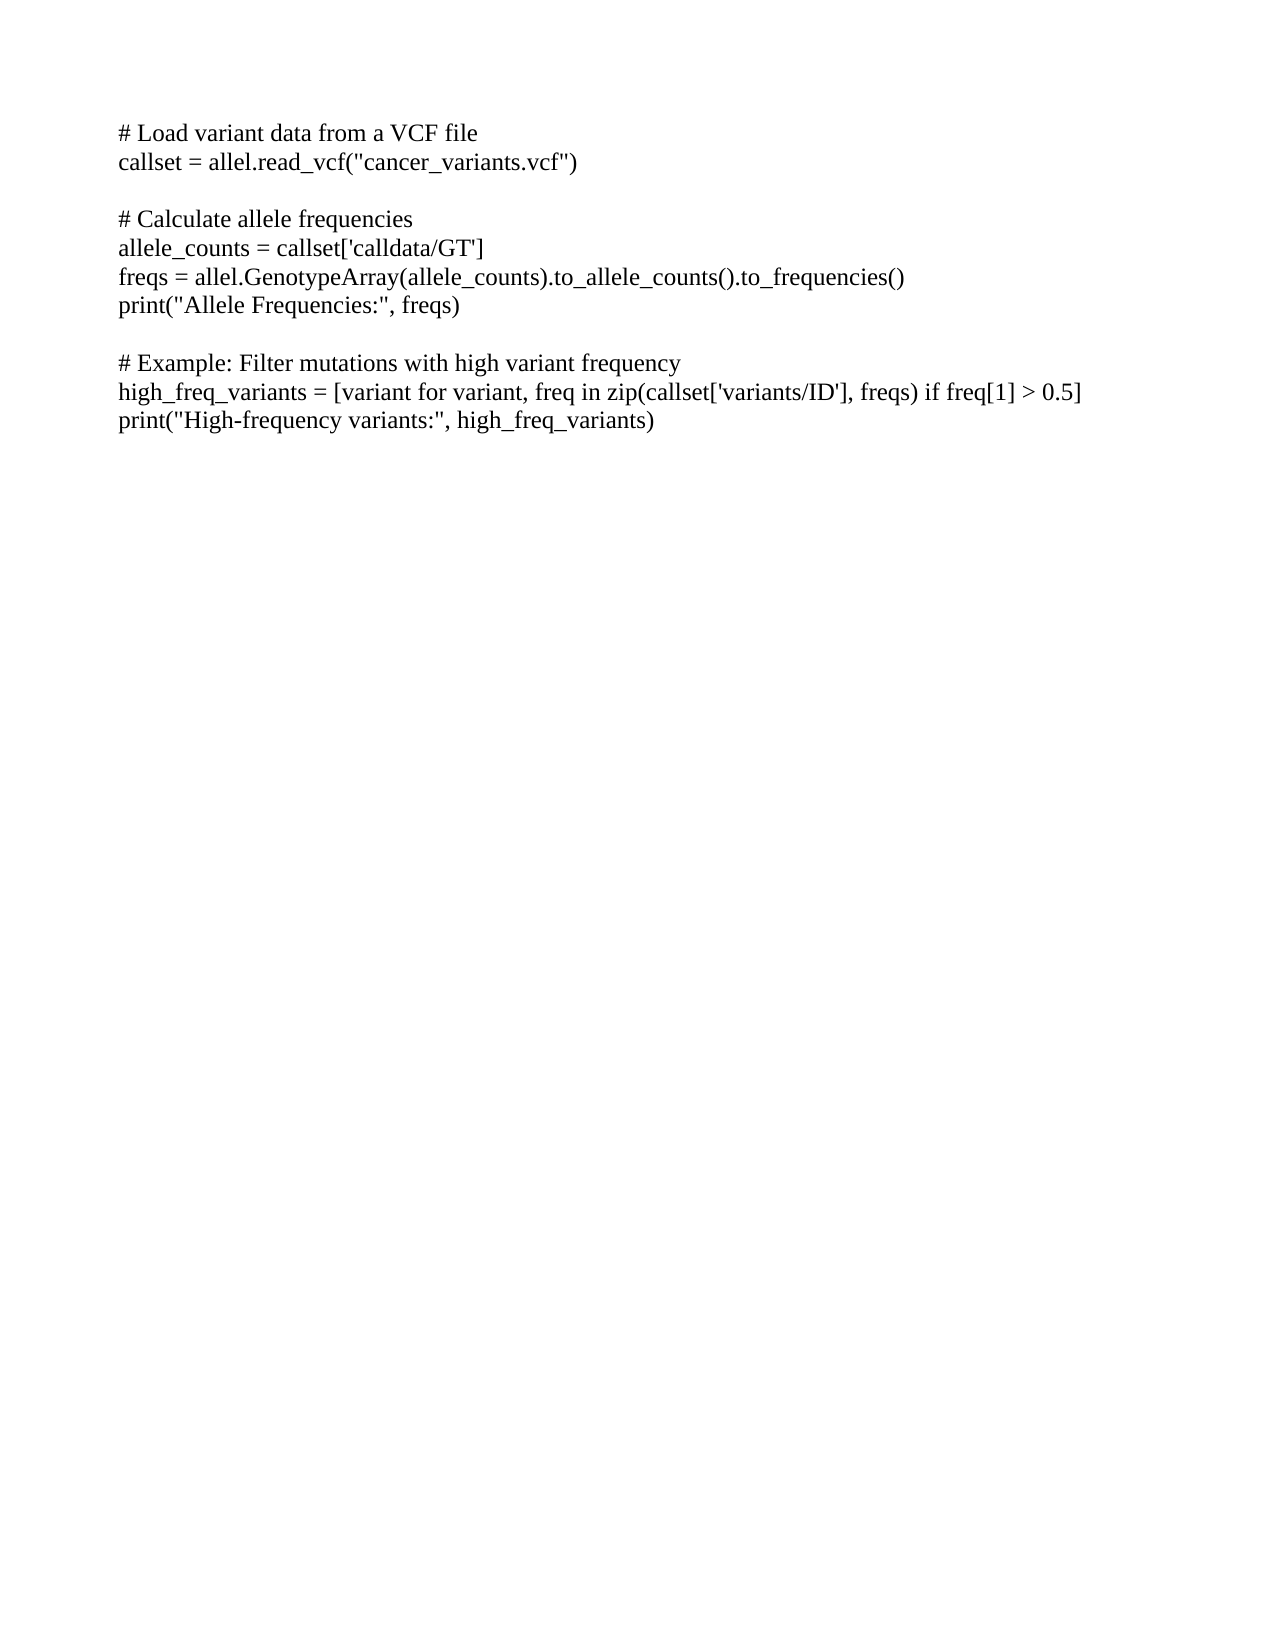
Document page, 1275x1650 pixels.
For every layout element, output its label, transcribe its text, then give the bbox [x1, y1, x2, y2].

text # Calculate allele frequencies [118, 204, 1157, 233]
text callset = allel.read_vcf("cancer_variants.vcf") [118, 147, 1157, 176]
text allele_counts = callset['calldata/GT'] [118, 233, 1157, 262]
text print("High-frequency variants:", high_freq_variants) [118, 406, 1157, 434]
text high_freq_variants = [variant for variant, freq in zip(callset['variants/ID'], freqs) if freq[1] > 0.5] [118, 377, 1157, 406]
text # Load variant data from a VCF file [118, 118, 1157, 147]
text print("Allele Frequencies:", freqs) [118, 291, 1157, 319]
text # Example: Filter mutations with high variant frequency [118, 348, 1157, 377]
text freqs = allel.GenotypeArray(allele_counts).to_allele_counts().to_frequencies() [118, 262, 1157, 291]
